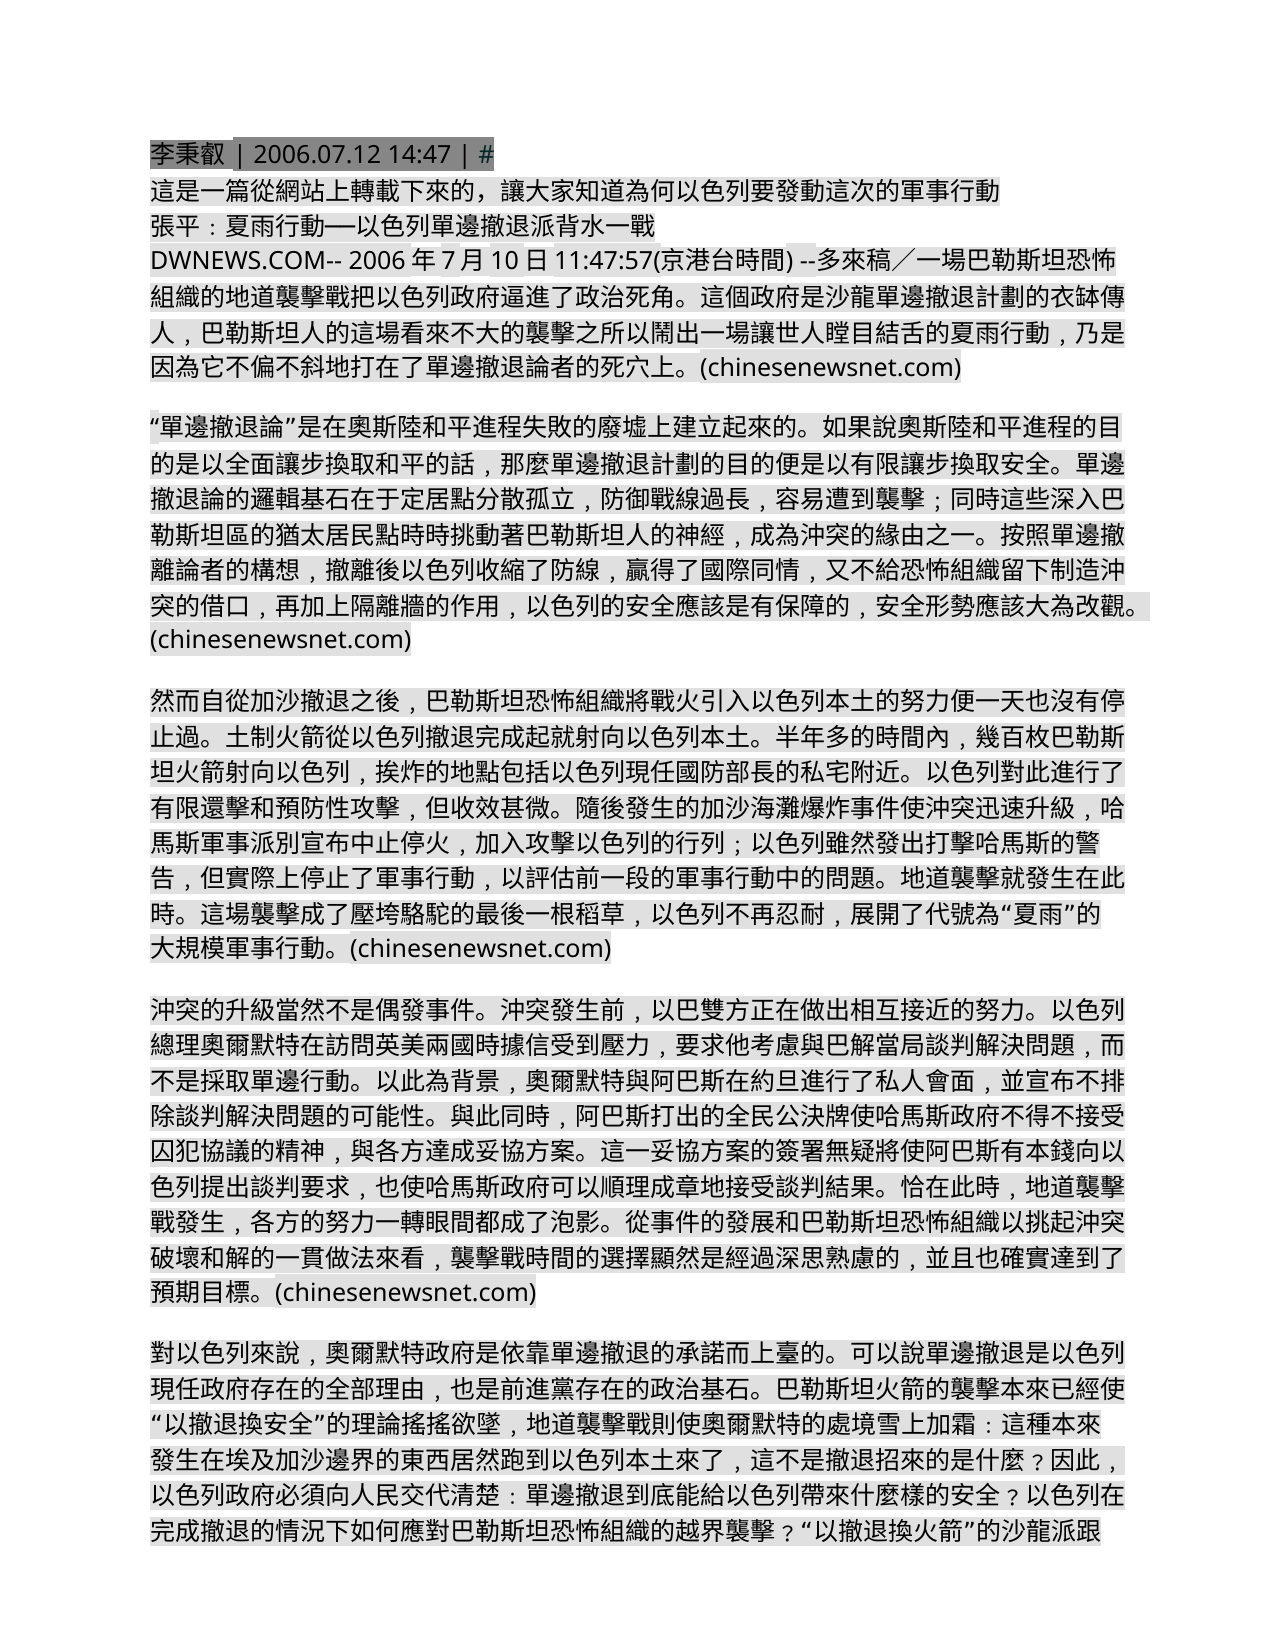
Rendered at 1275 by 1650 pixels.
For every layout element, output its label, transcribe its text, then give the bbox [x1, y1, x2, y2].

text 李秉叡 | 2006.07.12 14:47 | # [150, 135, 1125, 171]
text “單邊撤退論”是在奧斯陸和平進程失敗的廢墟上建立起來的。如果說奧斯陸和平進程的目的是以全面讓步換取和平的話﹐那麼單邊撤退計劃的目的便是以有限讓步換取安全。單邊撤退論的邏輯基石在于定居點分散孤立﹐防御戰線過長﹐容易遭到襲擊﹔同時這些深入巴勒斯坦區的猶太居民點時時挑動著巴勒斯坦人的神經﹐成為沖突的緣由之一。按照單邊撤離論者的構想﹐撤離後以色列收縮了防線﹐贏得了國際同情﹐又不給恐怖組織留下制造沖突的借口﹐再加上隔離牆的作用﹐以色列的安全應該是有保障的﹐安全形勢應該大為改觀。(chinesenewsnet.com) [150, 408, 1125, 656]
text 對以色列來說﹐奧爾默特政府是依靠單邊撤退的承諾而上臺的。可以說單邊撤退是以色列現任政府存在的全部理由﹐也是前進黨存在的政治基石。巴勒斯坦火箭的襲擊本來已經使“以撤退換安全”的理論搖搖欲墜﹐地道襲擊戰則使奧爾默特的處境雪上加霜﹕這種本來發生在埃及加沙邊界的東西居然跑到以色列本土來了﹐這不是撤退招來的是什麼﹖因此﹐以色列政府必須向人民交代清楚﹕單邊撤退到底能給以色列帶來什麼樣的安全﹖以色列在完成撤退的情況下如何應對巴勒斯坦恐怖組織的越界襲擊﹖“以撤退換火箭”的沙龍派跟 [150, 1333, 1125, 1546]
text 這是一篇從網站上轉載下來的，讓大家知道為何以色列要發動這次的軍事行動 張平﹕夏雨行動──以色列單邊撤退派背水一戰 DWNEWS.COM-- 2006年7月10日11:47:57(京港台時間) --多來稿／一場巴勒斯坦恐怖組織的地道襲擊戰把以色列政府逼進了政治死角。這個政府是沙龍單邊撤退計劃的衣缽傳人﹐巴勒斯坦人的這場看來不大的襲擊之所以鬧出一場讓世人瞠目結舌的夏雨行動﹐乃是因為它不偏不斜地打在了單邊撤退論者的死穴上。(chinesenewsnet.com) [150, 171, 1125, 383]
text 沖突的升級當然不是偶發事件。沖突發生前﹐以巴雙方正在做出相互接近的努力。以色列總理奧爾默特在訪問英美兩國時據信受到壓力﹐要求他考慮與巴解當局談判解決問題﹐而不是採取單邊行動。以此為背景﹐奧爾默特與阿巴斯在約旦進行了私人會面﹐並宣布不排除談判解決問題的可能性。與此同時﹐阿巴斯打出的全民公決牌使哈馬斯政府不得不接受囚犯協議的精神﹐與各方達成妥協方案。這一妥協方案的簽署無疑將使阿巴斯有本錢向以色列提出談判要求﹐也使哈馬斯政府可以順理成章地接受談判結果。恰在此時﹐地道襲擊戰發生﹐各方的努力一轉眼間都成了泡影。從事件的發展和巴勒斯坦恐怖組織以挑起沖突破壞和解的一貫做法來看﹐襲擊戰時間的選擇顯然是經過深思熟慮的﹐並且也確實達到了預期目標。(chinesenewsnet.com) [150, 989, 1125, 1308]
text 然而自從加沙撤退之後﹐巴勒斯坦恐怖組織將戰火引入以色列本土的努力便一天也沒有停止過。土制火箭從以色列撤退完成起就射向以色列本土。半年多的時間內﹐幾百枚巴勒斯坦火箭射向以色列﹐挨炸的地點包括以色列現任國防部長的私宅附近。以色列對此進行了有限還擊和預防性攻擊﹐但收效甚微。隨後發生的加沙海灘爆炸事件使沖突迅速升級﹐哈馬斯軍事派別宣布中止停火﹐加入攻擊以色列的行列﹔以色列雖然發出打擊哈馬斯的警告﹐但實際上停止了軍事行動﹐以評估前一段的軍事行動中的問題。地道襲擊就發生在此時。這場襲擊成了壓垮駱駝的最後一根稻草﹐以色列不再忍耐﹐展開了代號為“夏雨”的大規模軍事行動。(chinesenewsnet.com) [150, 681, 1125, 964]
